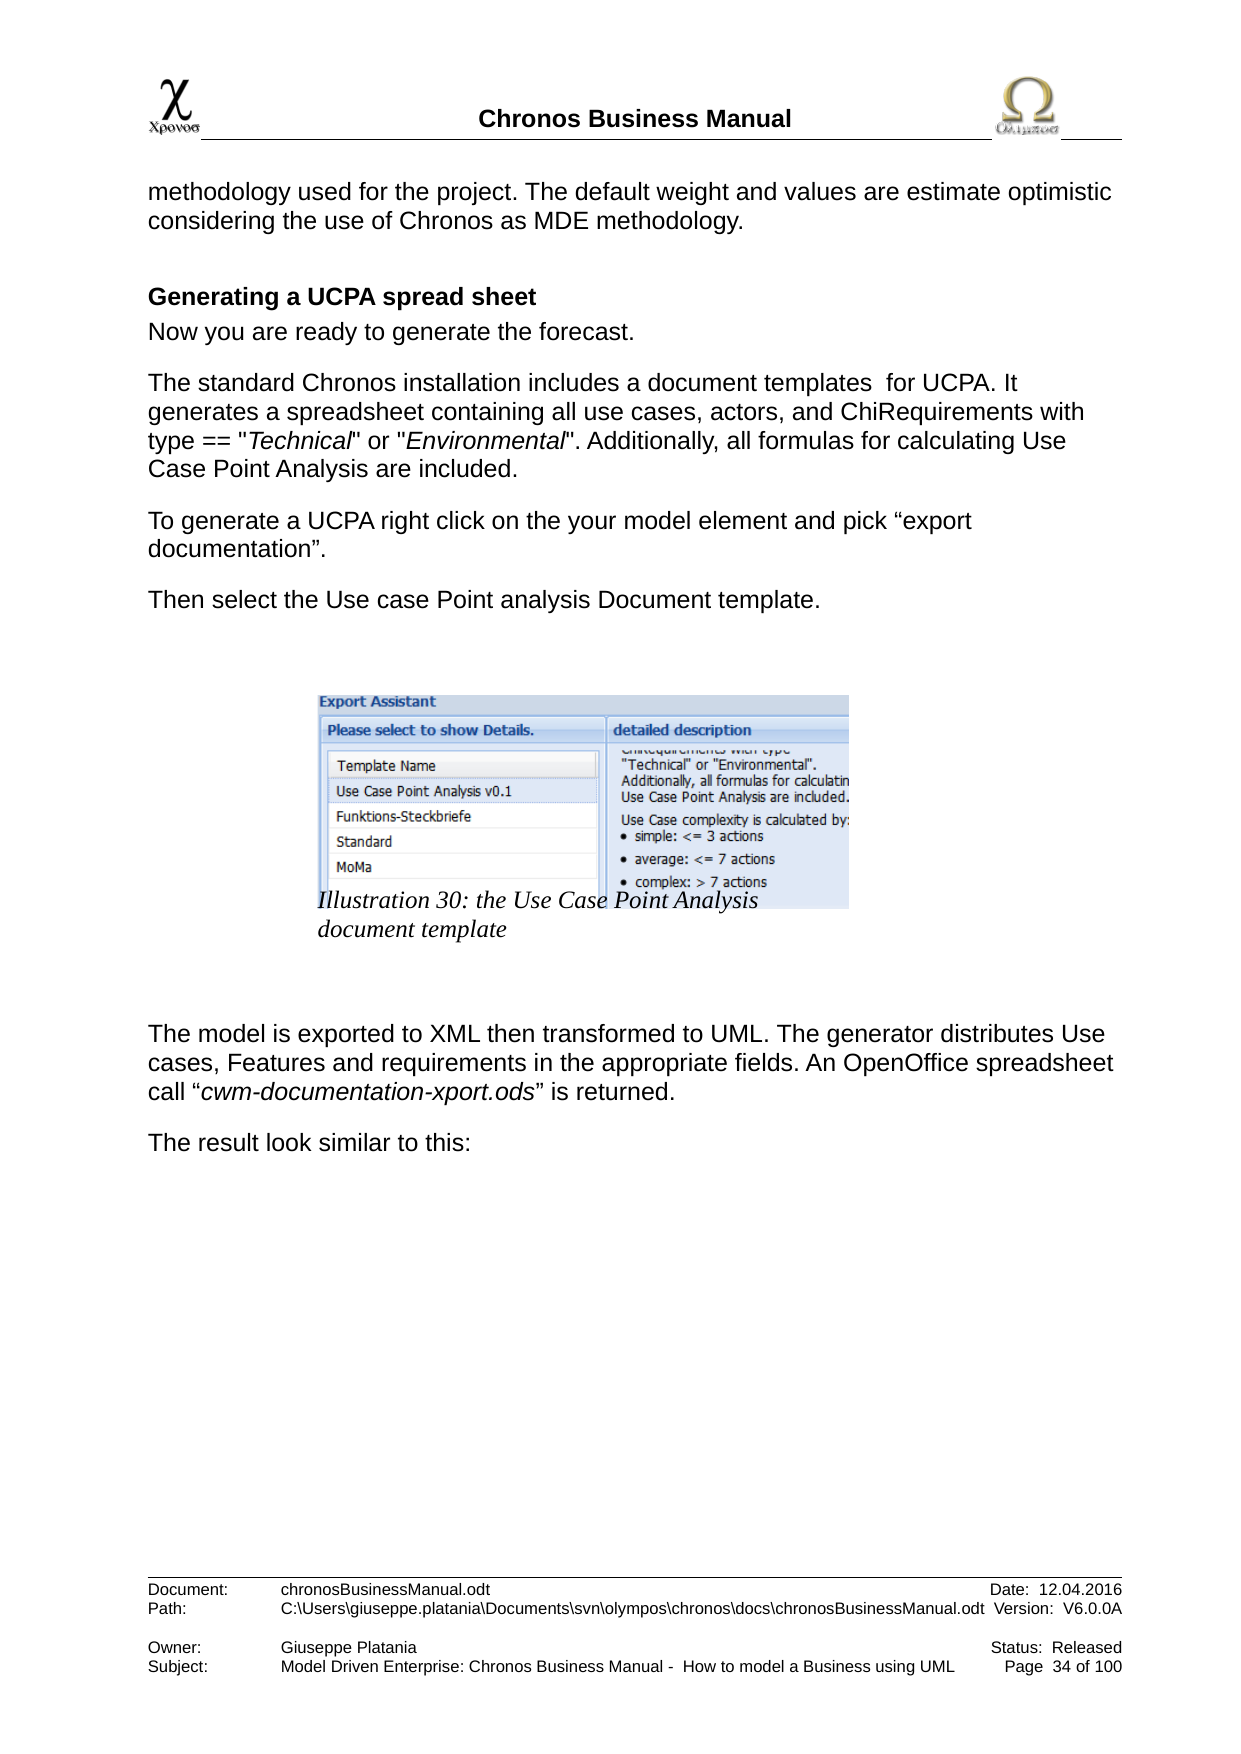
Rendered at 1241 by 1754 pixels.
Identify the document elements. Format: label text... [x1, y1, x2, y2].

picture [317, 695, 849, 909]
subtitle Generating a UCPA spread sheet [148, 282, 1122, 311]
text Now you are ready to generate the forecast. [148, 317, 1122, 346]
text The model is exported to XML then transformed to UML. The generator distributes Use cases, Features and requirements in the appropriate fields. An OpenOffice spreadsheet call “cwm-documentation-xport.ods” is returned. [148, 1019, 1122, 1105]
text Then select the Use case Point analysis Document template. [148, 586, 1122, 614]
text Illustration 30: the Use Case Point Analysis document template [317, 672, 849, 695]
text Illustration 30: the Use Case Point Analysis document template [317, 909, 849, 943]
text methodology used for the project. The default weight and values are estimate optimistic considering the use of Chronos as MDE methodology. [148, 177, 1122, 235]
text To generate a UCPA right click on the your model element and pick “export documentation”. [148, 506, 1122, 563]
picture [992, 75, 1061, 135]
picture [147, 75, 201, 135]
text The result look similar to this: [148, 1128, 1122, 1156]
text The standard Chronos installation includes a document templates for UCPA. It generates a spreadsheet containing all use cases, actors, and ChiRequirements with type == "Technical" or "Environmental". Additionally, all formulas for calculating Use Case Point Analysis are included. [148, 368, 1122, 483]
